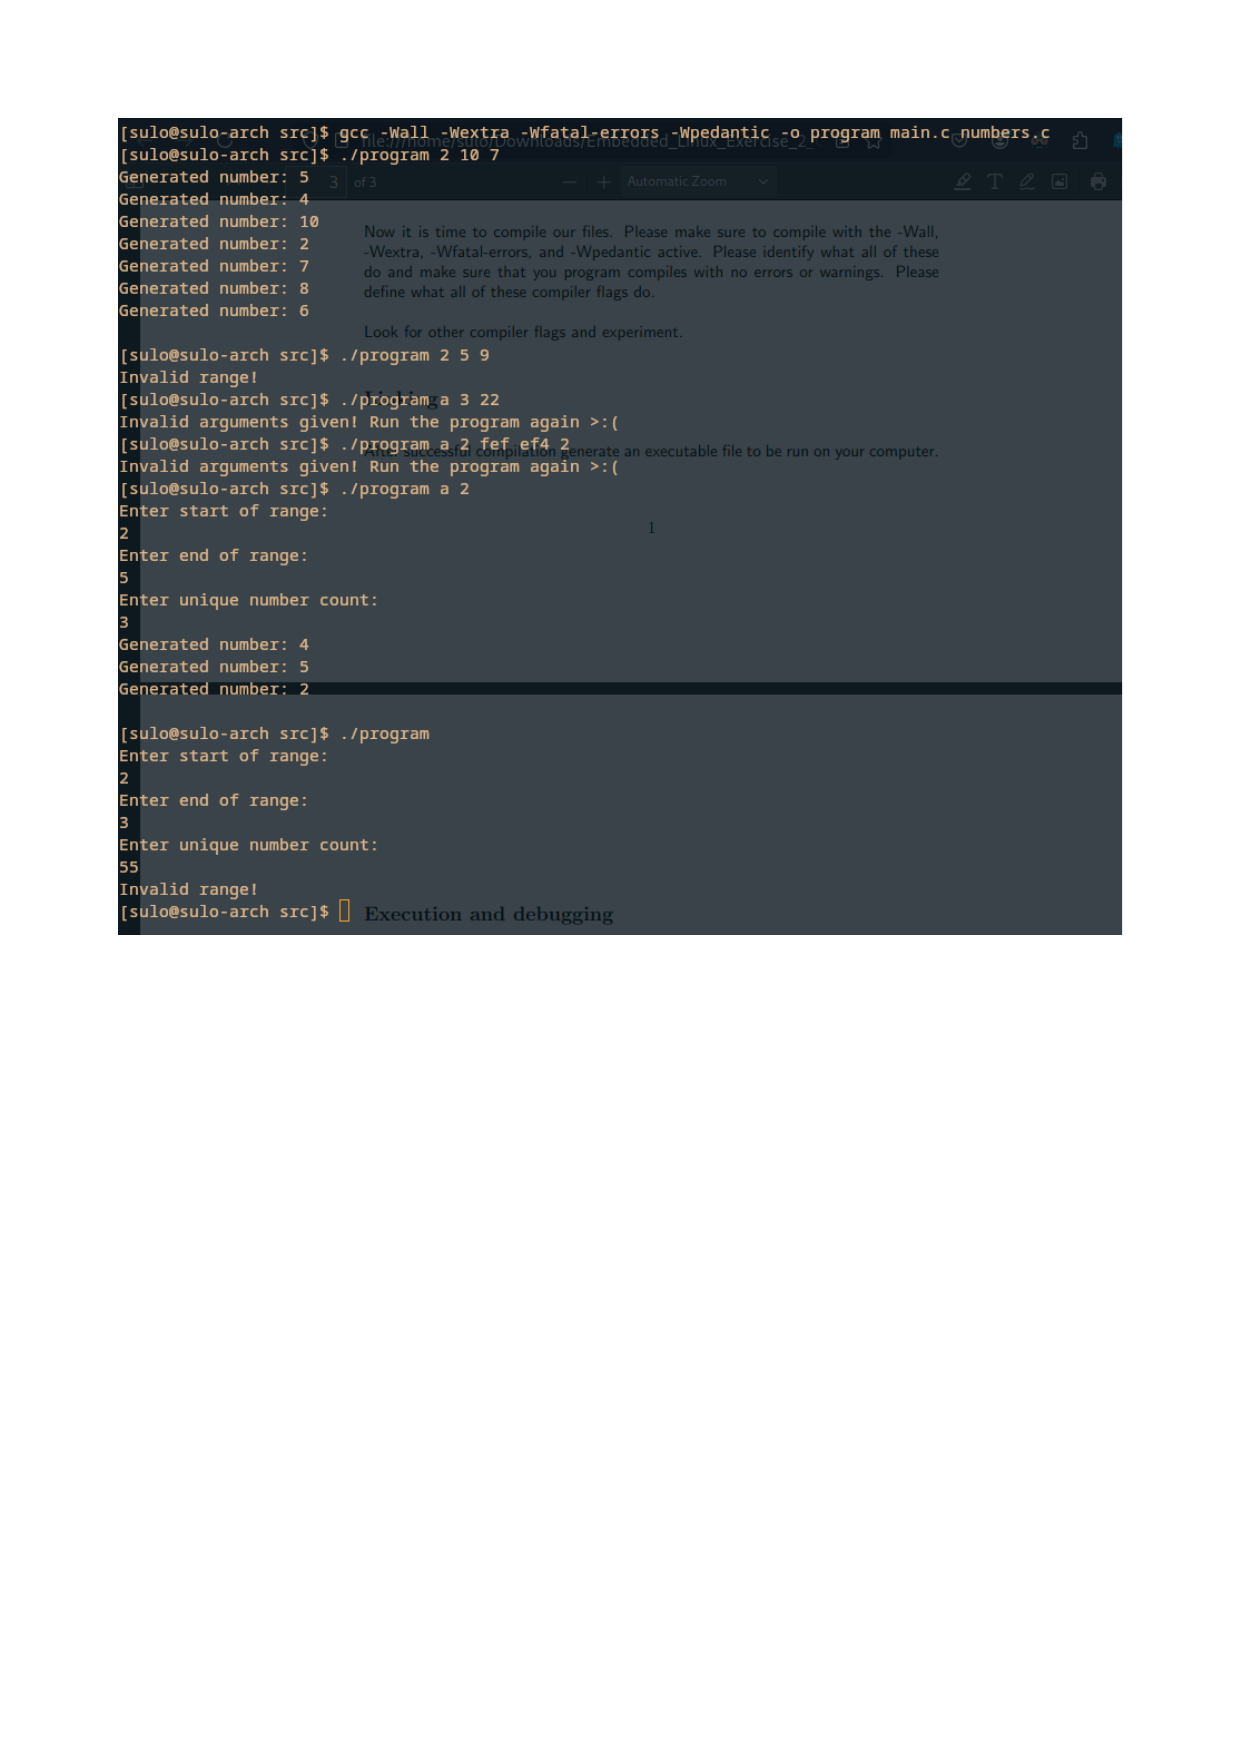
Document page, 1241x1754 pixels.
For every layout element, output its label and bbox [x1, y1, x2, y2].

picture [118, 118, 1123, 935]
